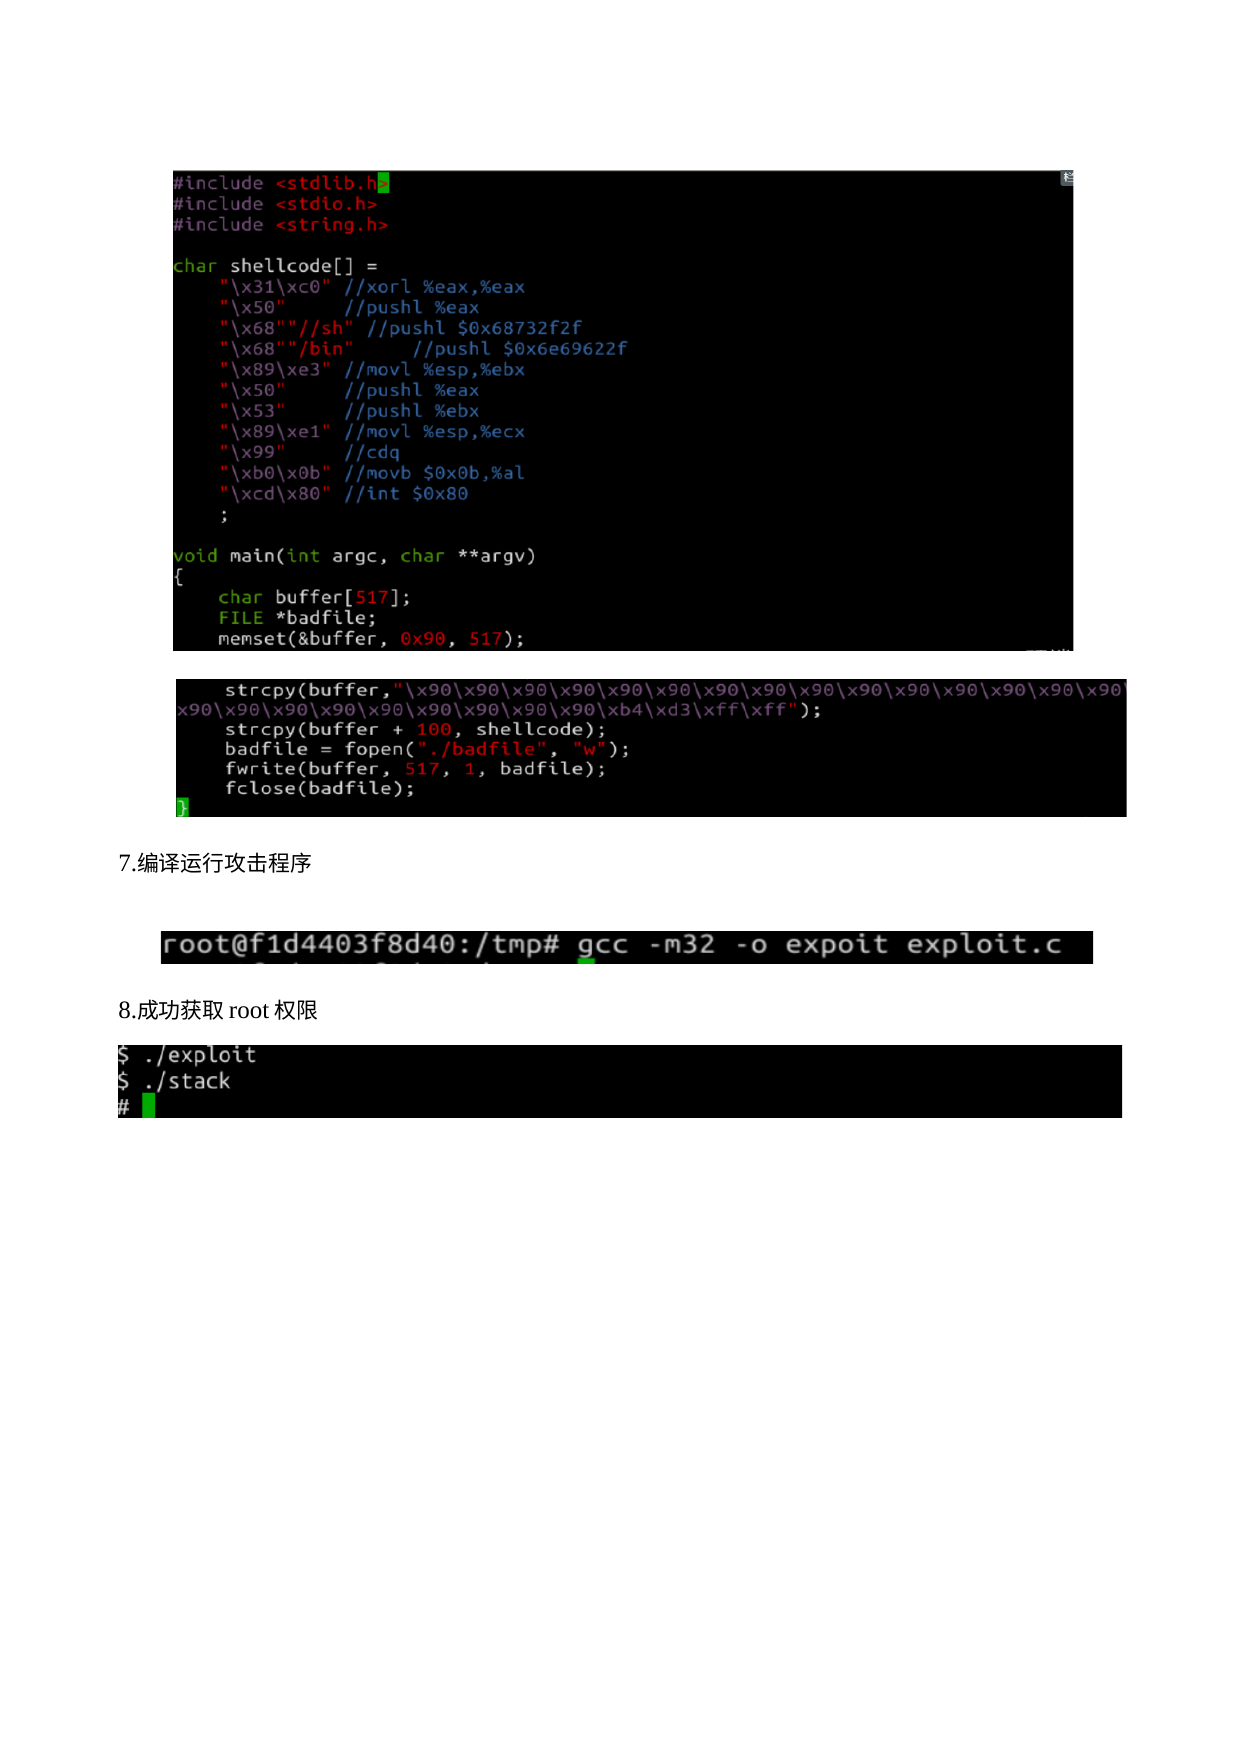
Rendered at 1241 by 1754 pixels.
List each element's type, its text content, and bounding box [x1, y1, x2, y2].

text 8.成功获取root权限 [118, 993, 1122, 1024]
picture [160, 931, 1094, 964]
picture [176, 679, 1127, 817]
text 7.编译运行攻击程序 [118, 846, 1122, 877]
picture [173, 170, 1074, 651]
picture [118, 1045, 1123, 1118]
